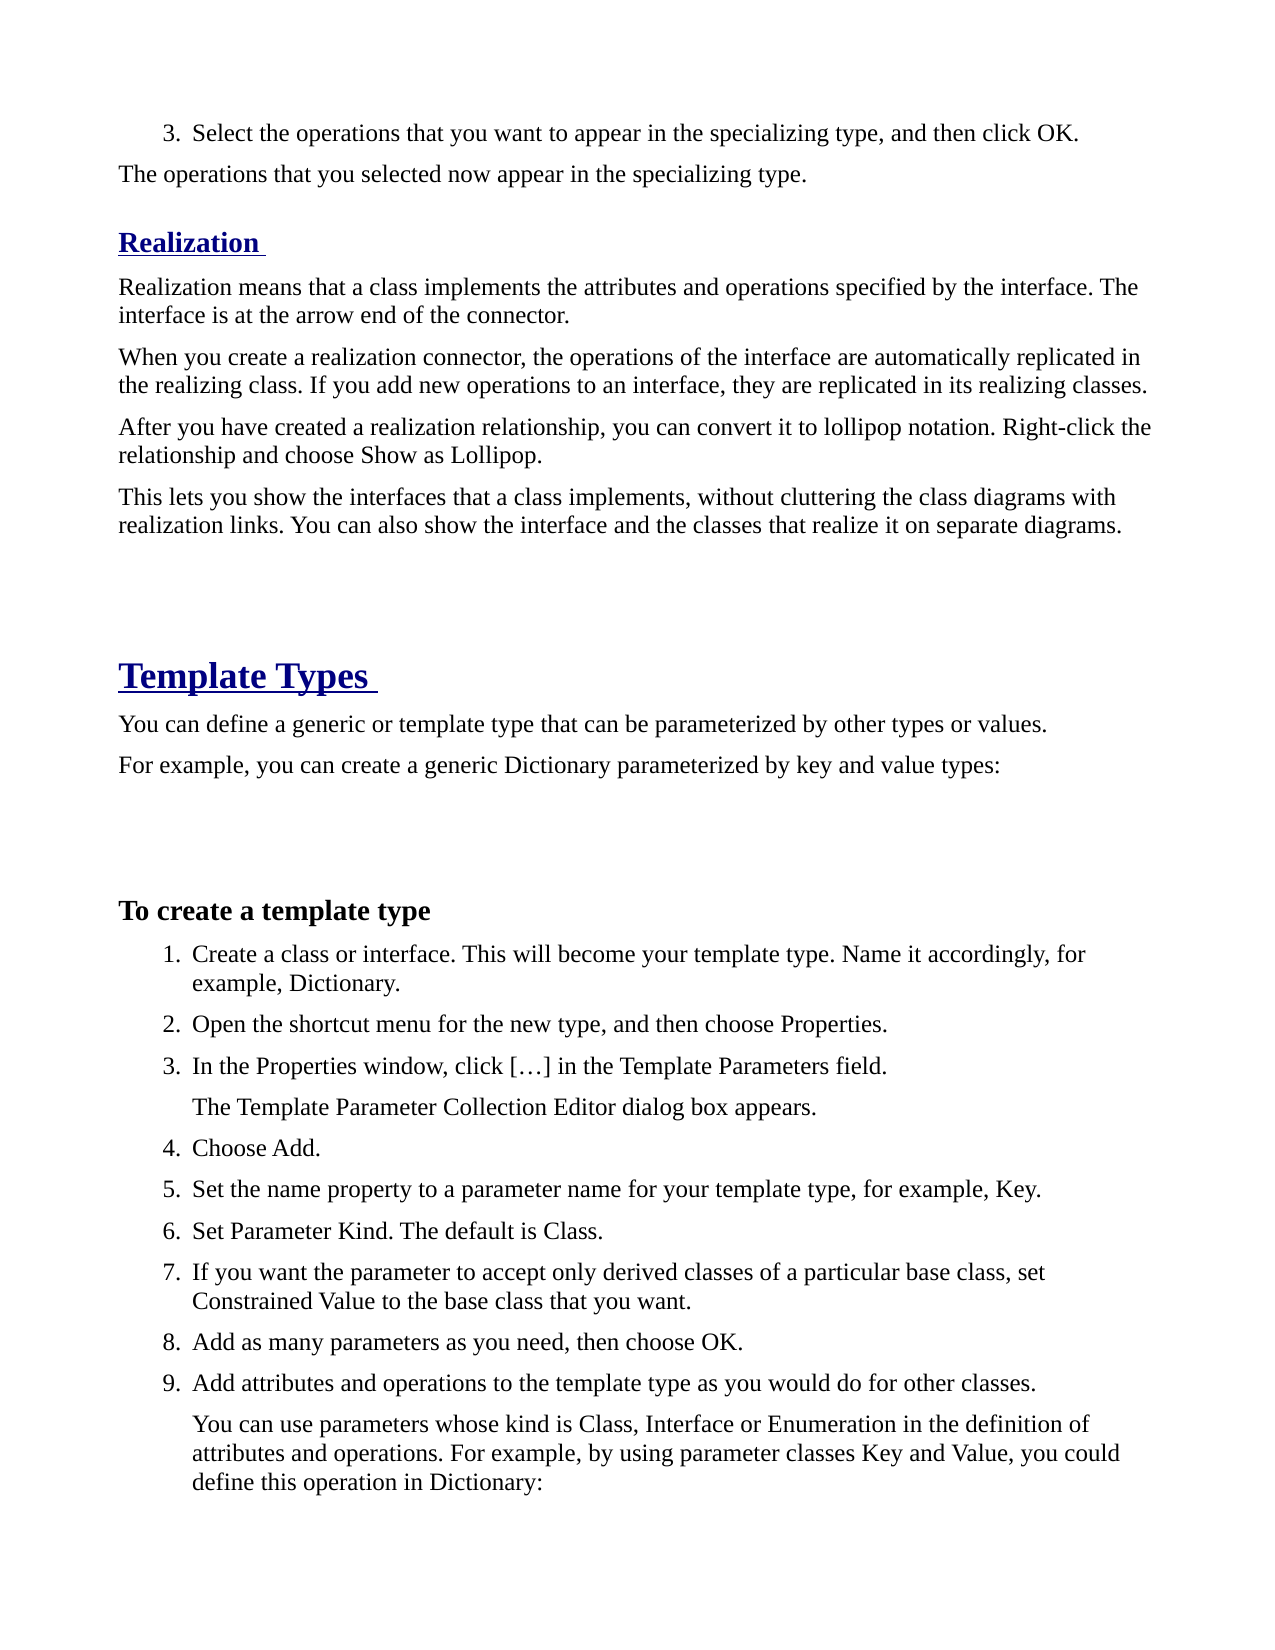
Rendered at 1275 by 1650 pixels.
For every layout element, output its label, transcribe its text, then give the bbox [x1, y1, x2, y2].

text After you have created a realization relationship, you can convert it to lollipop notation. Right-click the relationship and choose Show as Lollipop. [118, 412, 1157, 469]
list Choose Add. [162, 1133, 1157, 1162]
text For example, you can create a generic Dictionary parameterized by key and value types: [118, 750, 1157, 779]
list Add as many parameters as you need, then choose OK. [162, 1327, 1157, 1356]
list You can use parameters whose kind is Class, Interface or Enumeration in the definition of attributes and operations. For example, by using parameter classes Key and Value, you could define this operation in Dictionary: [162, 1409, 1157, 1496]
list The Template Parameter Collection Editor dialog box appears. [162, 1092, 1157, 1121]
subtitle To create a template type [118, 893, 1157, 927]
text Realization means that a class implements the attributes and operations specified by the interface. The interface is at the arrow end of the connector. [118, 272, 1157, 329]
list Open the shortcut menu for the new type, and then choose Properties. [162, 1009, 1157, 1038]
subtitle Realization [118, 226, 1157, 259]
text This lets you show the interfaces that a class implements, without cluttering the class diagrams with realization links. You can also show the interface and the classes that realize it on separate diagrams. [118, 482, 1157, 539]
list In the Properties window, click […] in the Template Parameters field. [162, 1051, 1157, 1079]
list Set the name property to a parameter name for your template type, for example, Key. [162, 1174, 1157, 1203]
list If you want the parameter to accept only derived classes of a particular base class, set Constrained Value to the base class that you want. [162, 1257, 1157, 1314]
text When you create a realization connector, the operations of the interface are automatically replicated in the realizing class. If you add new operations to an interface, they are replicated in its realizing classes. [118, 342, 1157, 399]
list Add attributes and operations to the template type as you would do for other classes. [162, 1368, 1157, 1397]
text You can define a generic or template type that can be parameterized by other types or values. [118, 709, 1157, 738]
subtitle Template Types [118, 653, 1157, 697]
list Create a class or interface. This will become your template type. Name it accordingly, for example, Dictionary. [162, 939, 1157, 997]
list Select the operations that you want to appear in the specializing type, and then click OK. [162, 118, 1157, 147]
list Set Parameter Kind. The default is Class. [162, 1216, 1157, 1244]
text The operations that you selected now appear in the specializing type. [118, 159, 1157, 188]
